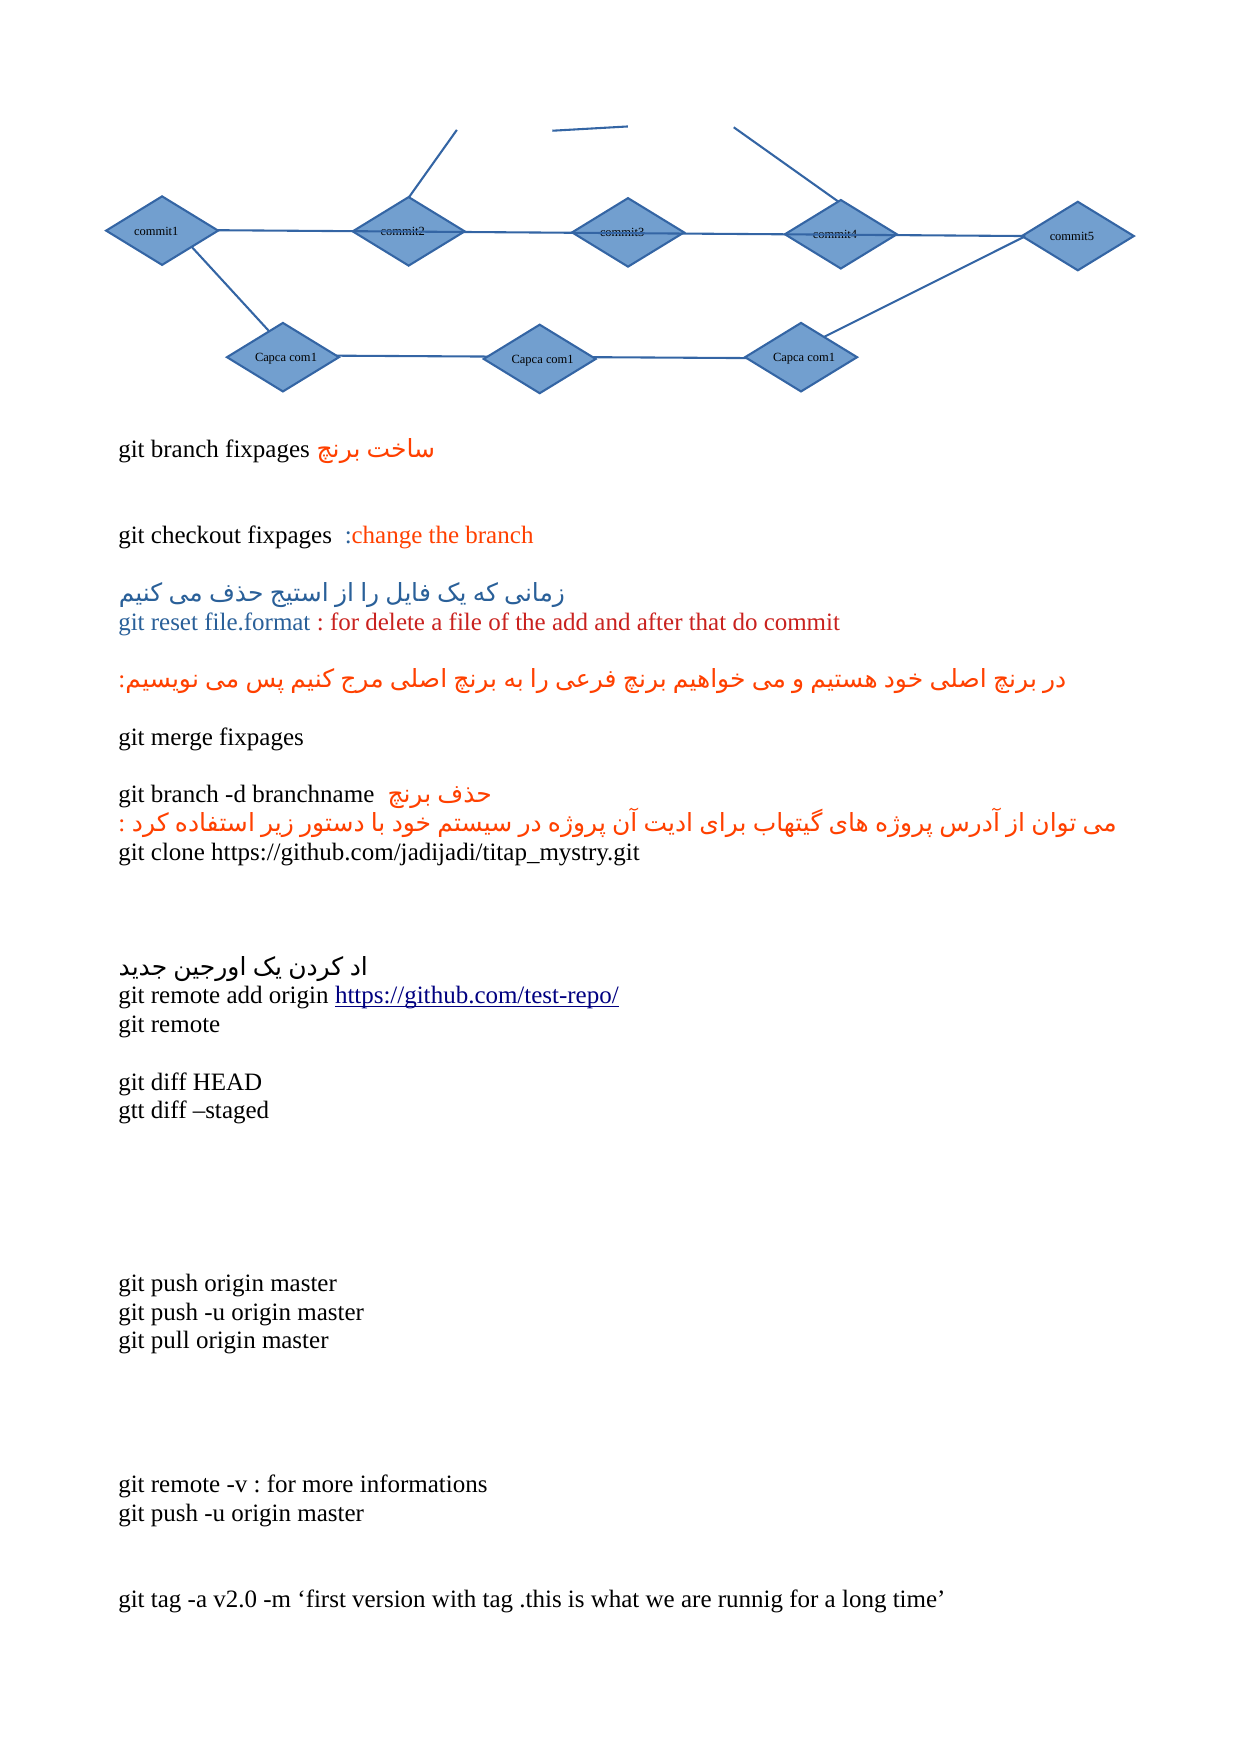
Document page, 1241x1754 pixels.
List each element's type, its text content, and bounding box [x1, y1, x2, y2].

text git branch fixpages ساخت برنچ [118, 434, 1122, 463]
text git merge fixpages [118, 722, 1122, 751]
text git tag -a v2.0 -m ‘first version with tag .this is what we are runnig for a long time’ [118, 1584, 1122, 1613]
text git pull origin master [118, 1326, 1122, 1354]
text git push -u origin master [118, 1297, 1122, 1326]
text git reset file.format : for delete a file of the add and after that do commit [118, 607, 1122, 636]
text :در برنچ اصلی خود هستیم و می خواهیم برنچ فرعی را به برنچ اصلی مرج کنیم پس می نویسیم [118, 664, 1122, 693]
text git push origin master [118, 1268, 1122, 1297]
text git diff HEAD [118, 1067, 1122, 1096]
text : می توان از آدرس پروژه های گیتهاب برای ادیت آن پروژه در سیستم خود با دستور زیر استفاده کرد [118, 808, 1122, 837]
text زمانی که یک فایل را از استیج حذف می کنیم [118, 578, 1122, 607]
text git checkout fixpages :change the branch [118, 521, 1122, 549]
text gtt diff –staged [118, 1096, 1122, 1124]
text git remote add origin https://github.com/test-repo/ [118, 981, 1122, 1009]
text اد کردن یک اورجین جدید [118, 952, 1122, 981]
text git clone https://github.com/jadijadi/titap_mystry.git [118, 837, 1122, 866]
text git push -u origin master [118, 1498, 1122, 1527]
text git remote [118, 1009, 1122, 1038]
text git remote -v : for more informations [118, 1469, 1122, 1498]
text git branch -d branchname حذف برنچ [118, 779, 1122, 808]
